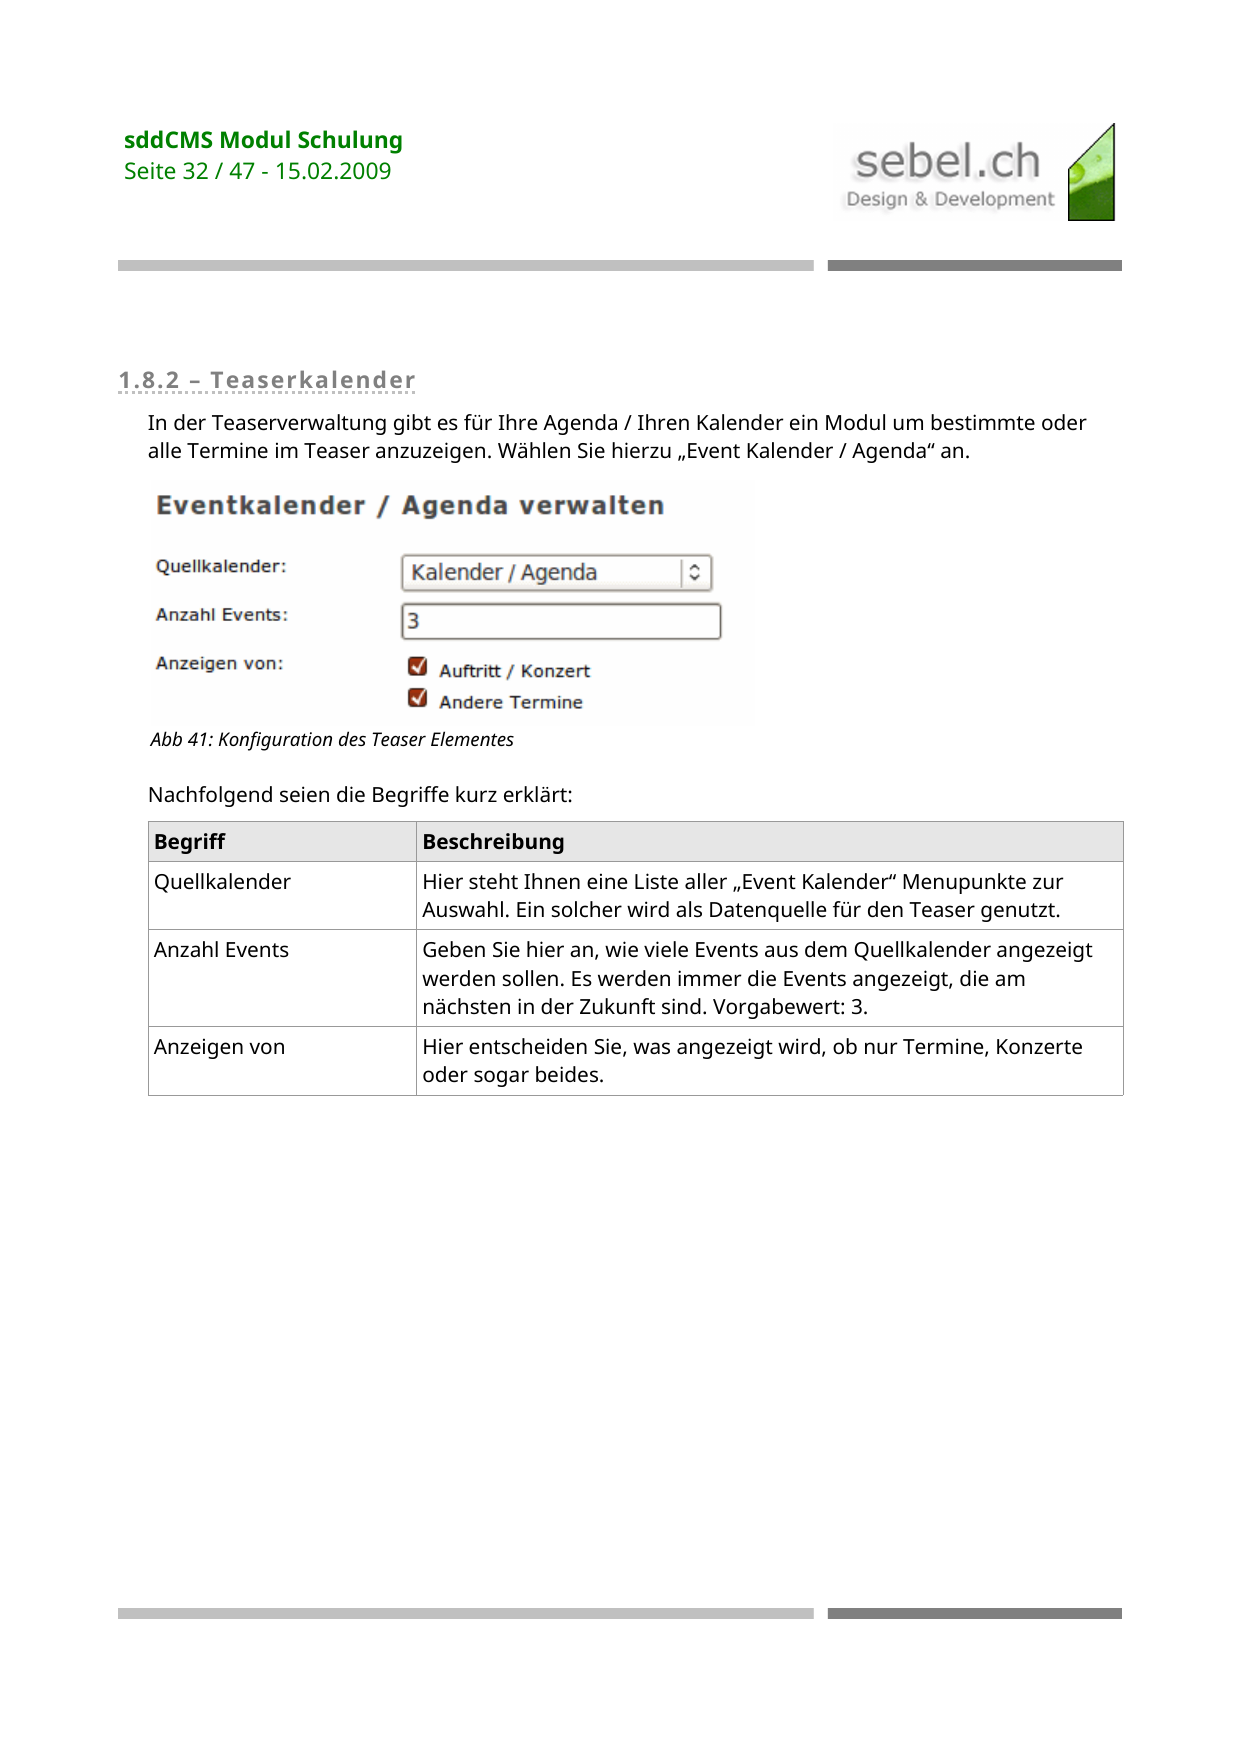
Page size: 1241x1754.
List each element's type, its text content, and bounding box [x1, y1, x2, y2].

table_cell Anzeigen von [149, 1027, 416, 1095]
table_cell Geben Sie hier an, wie viele Events aus dem Quellkalender angezeigt werden sollen. Es werden immer die Events angezeigt, die am nächsten in der Zukunft sind. Vorgabewert: 3. [417, 930, 1123, 1026]
table_cell Quellkalender [149, 862, 416, 929]
text [151, 468, 755, 480]
table_header Beschreibung [417, 822, 1123, 861]
table_cell Anzahl Events [149, 930, 416, 1026]
text Abb 41: Konfiguration des Teaser Elementes [151, 726, 755, 752]
text Nachfolgend seien die Begriffe kurz erklärt: [148, 477, 1122, 808]
picture [150, 480, 756, 726]
subtitle 1.8.2 – Teaserkalender [118, 364, 1122, 396]
picture [118, 260, 1122, 271]
table_header Begriff [149, 822, 416, 861]
picture [118, 1608, 1122, 1619]
table_cell Hier entscheiden Sie, was angezeigt wird, ob nur Termine, Konzerte oder sogar beides. [417, 1027, 1123, 1095]
table_cell Hier steht Ihnen eine Liste aller „Event Kalender“ Menupunkte zur Auswahl. Ein solcher wird als Datenquelle für den Teaser genutzt. [417, 862, 1123, 929]
text In der Teaserverwaltung gibt es für Ihre Agenda / Ihren Kalender ein Modul um bestimmte oder alle Termine im Teaser anzuzeigen. Wählen Sie hierzu „Event Kalender / Agenda“ an. [148, 408, 1122, 465]
